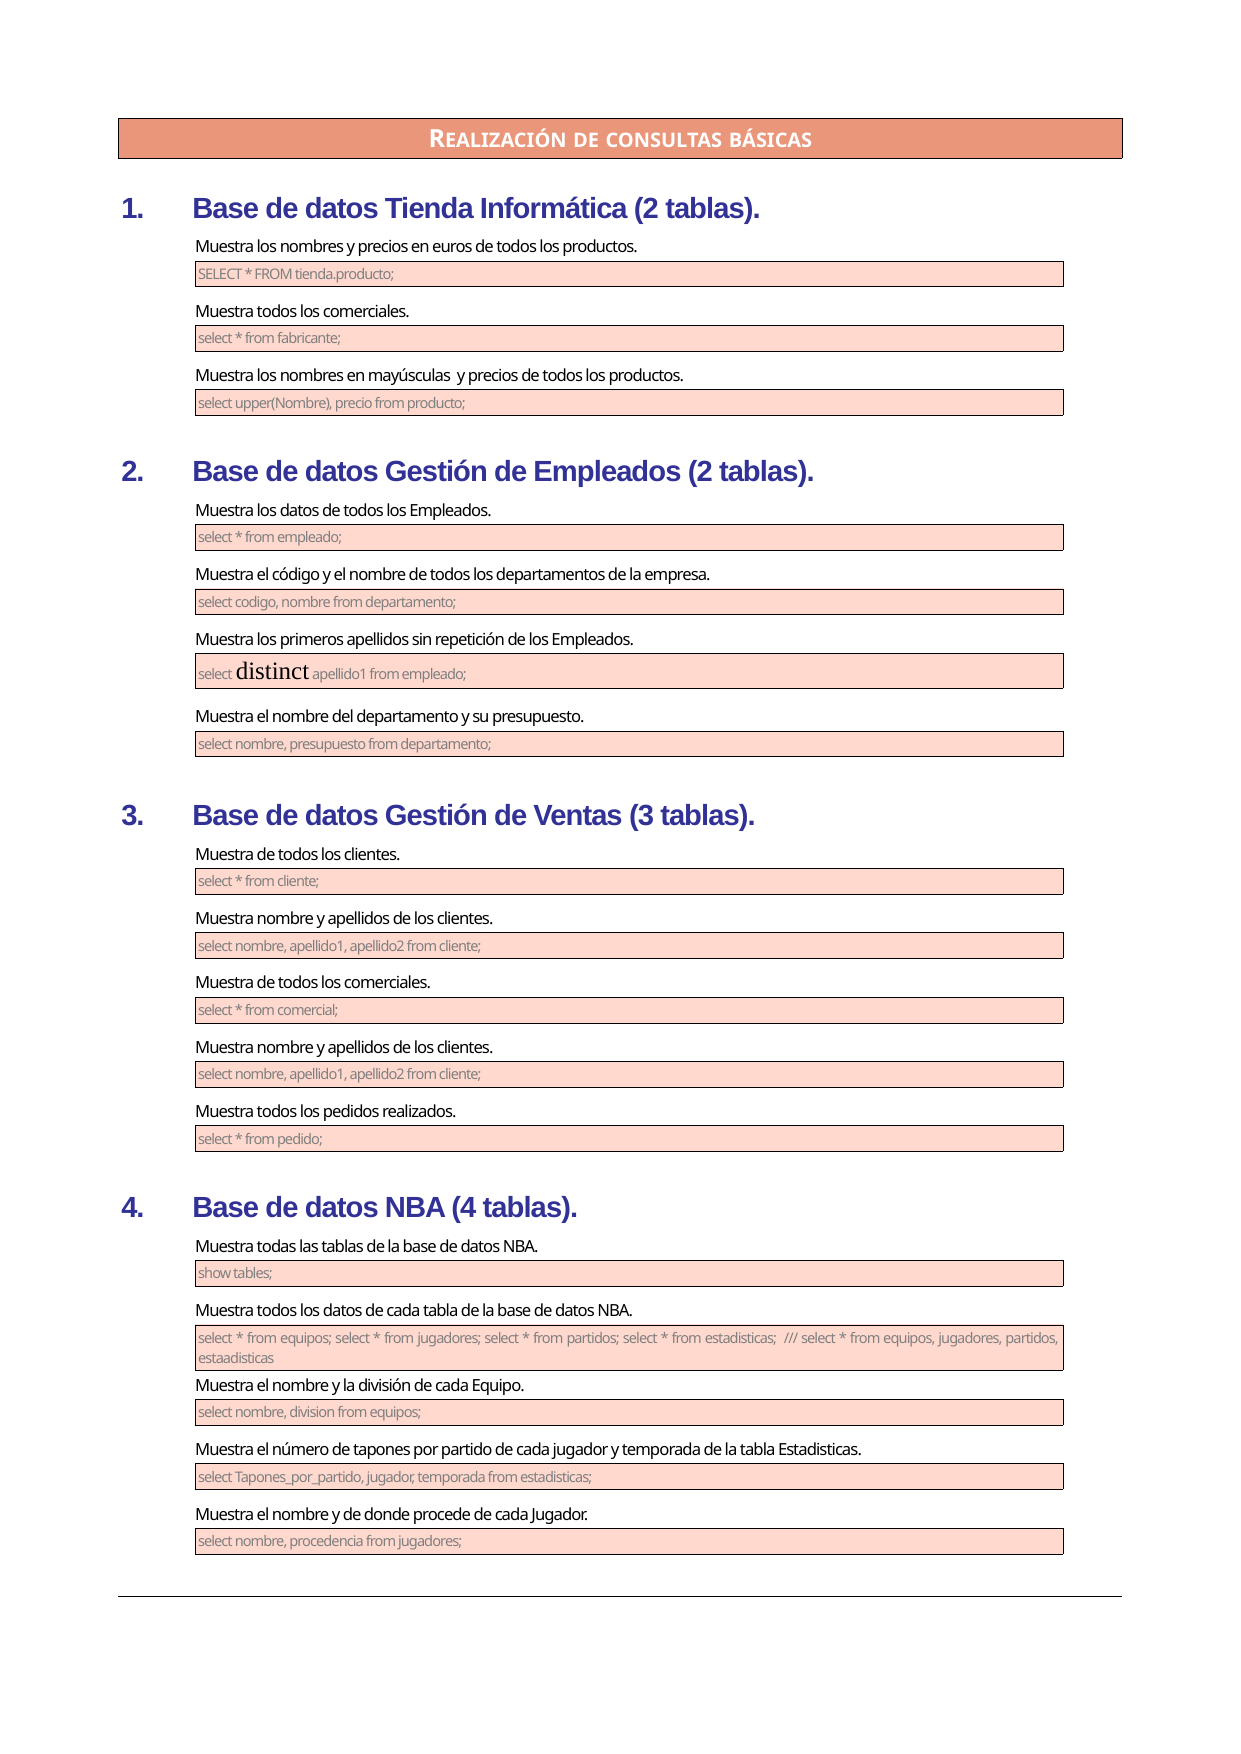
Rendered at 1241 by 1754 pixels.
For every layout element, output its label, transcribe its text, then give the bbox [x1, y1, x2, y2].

text select * from cliente; [196, 869, 1063, 894]
text select * from fabricante; [196, 326, 1063, 351]
text select * from pedido; [196, 1126, 1063, 1151]
text 1. Base de datos Tienda Informática (2 tablas). [118, 188, 1122, 227]
text select nombre, apellido1, apellido2 from cliente; [196, 1062, 1063, 1087]
text Muestra todas las tablas de la base de datos NBA. [192, 1232, 1122, 1260]
text select distinct apellido1 from empleado; [196, 654, 1063, 688]
text Muestra de todos los clientes. [192, 839, 1122, 868]
text Muestra los nombres en mayúsculas y precios de todos los productos. [192, 361, 1122, 389]
text Muestra el código y el nombre de todos los departamentos de la empresa. [192, 560, 1122, 588]
text Muestra de todos los comerciales. [192, 968, 1122, 997]
text Muestra el nombre y de donde procede de cada Jugador. [192, 1499, 1122, 1528]
text Muestra nombre y apellidos de los clientes. [192, 904, 1122, 932]
text Muestra todos los pedidos realizados. [192, 1097, 1122, 1125]
text select upper(Nombre), precio from producto; [196, 390, 1063, 415]
text select * from comercial; [196, 998, 1063, 1023]
text select Tapones_por_partido, jugador, temporada from estadisticas; [196, 1464, 1063, 1489]
text Muestra nombre y apellidos de los clientes. [192, 1032, 1122, 1061]
text select codigo, nombre from departamento; [196, 590, 1063, 614]
text SELECT * FROM tienda.producto; [196, 262, 1063, 286]
text select * from equipos; select * from jugadores; select * from partidos; select * from estadisticas; /// select * from equipos, jugadores, partidos, estaadisticas [196, 1326, 1063, 1370]
text select nombre, apellido1, apellido2 from cliente; [196, 933, 1063, 958]
text 2. Base de datos Gestión de Empleados (2 tablas). [118, 451, 1122, 491]
text Muestra los datos de todos los Empleados. [192, 496, 1122, 524]
text select nombre, presupuesto from departamento; [196, 732, 1063, 756]
text 4. Base de datos NBA (4 tablas). [118, 1187, 1122, 1227]
text select nombre, division from equipos; [196, 1400, 1063, 1425]
text Muestra el nombre del departamento y su presupuesto. [192, 702, 1122, 731]
text Muestra los nombres y precios en euros de todos los productos. [192, 232, 1122, 261]
text show tables; [196, 1261, 1063, 1286]
text Muestra los primeros apellidos sin repetición de los Empleados. [192, 624, 1122, 653]
text 3. Base de datos Gestión de Ventas (3 tablas). [118, 795, 1122, 834]
text select * from empleado; [196, 525, 1063, 550]
text Muestra el nombre y la división de cada Equipo. [192, 1370, 1122, 1399]
text select nombre, procedencia from jugadores; [196, 1529, 1063, 1554]
text Muestra todos los datos de cada tabla de la base de datos NBA. [192, 1296, 1122, 1324]
text Muestra todos los comerciales. [192, 296, 1122, 325]
text Muestra el número de tapones por partido de cada jugador y temporada de la tabla Estadisticas. [192, 1435, 1122, 1463]
